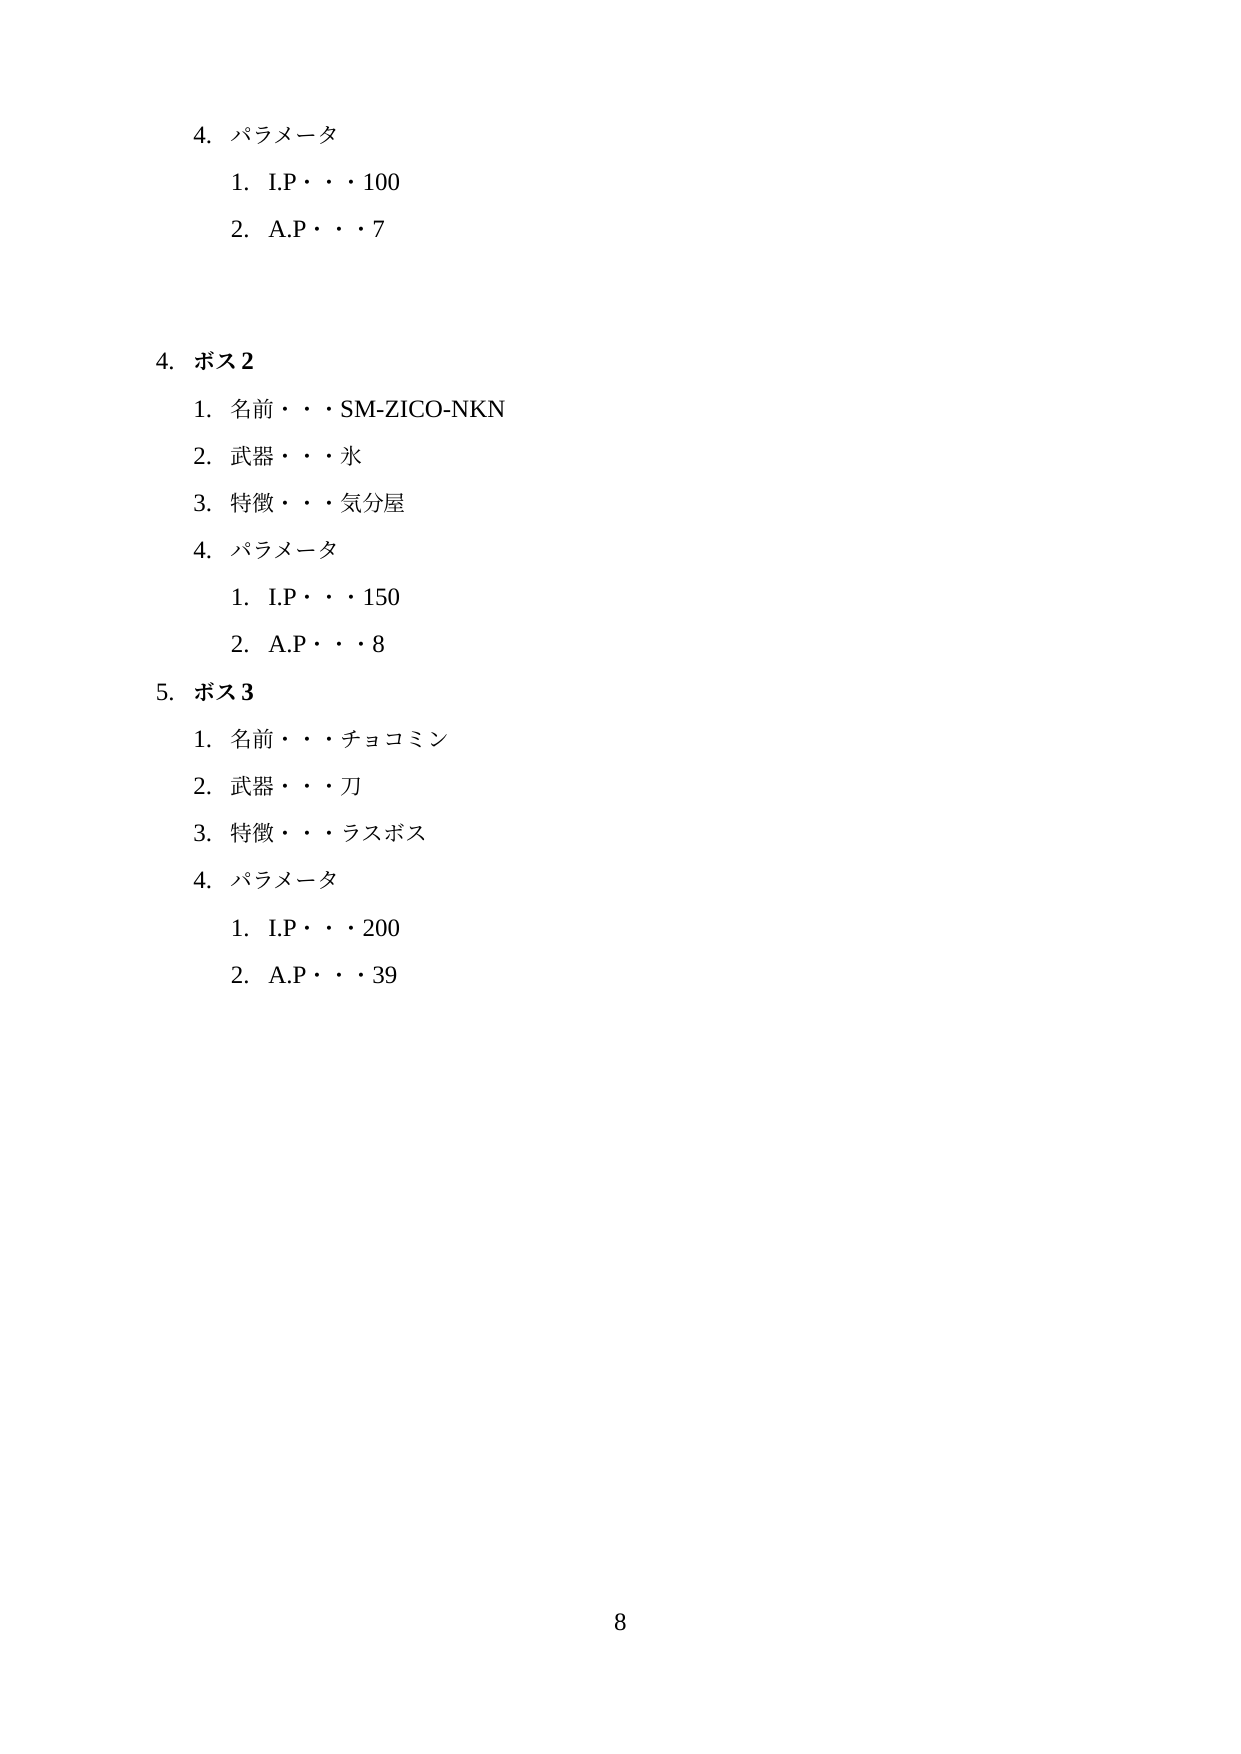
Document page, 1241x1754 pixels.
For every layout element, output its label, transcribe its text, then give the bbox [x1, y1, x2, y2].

list I.P・・・200 [231, 911, 1122, 942]
list 特徴・・・ラスボス [193, 816, 1122, 848]
list パラメータ [193, 864, 1122, 895]
list I.P・・・150 [231, 581, 1122, 612]
list 名前・・・SM-ZICO-NKN [193, 392, 1122, 423]
list A.P・・・8 [231, 628, 1122, 659]
list 名前・・・チョコミン [193, 722, 1122, 753]
list 武器・・・氷 [193, 439, 1122, 470]
list 武器・・・刀 [193, 769, 1122, 801]
list A.P・・・7 [231, 212, 1122, 330]
list ボス3 [156, 675, 1122, 706]
list A.P・・・39 [231, 958, 1122, 989]
list パラメータ [193, 533, 1122, 565]
list ボス2 [156, 344, 1122, 376]
list I.P・・・100 [231, 165, 1122, 197]
list パラメータ [193, 118, 1122, 149]
list 特徴・・・気分屋 [193, 486, 1122, 518]
